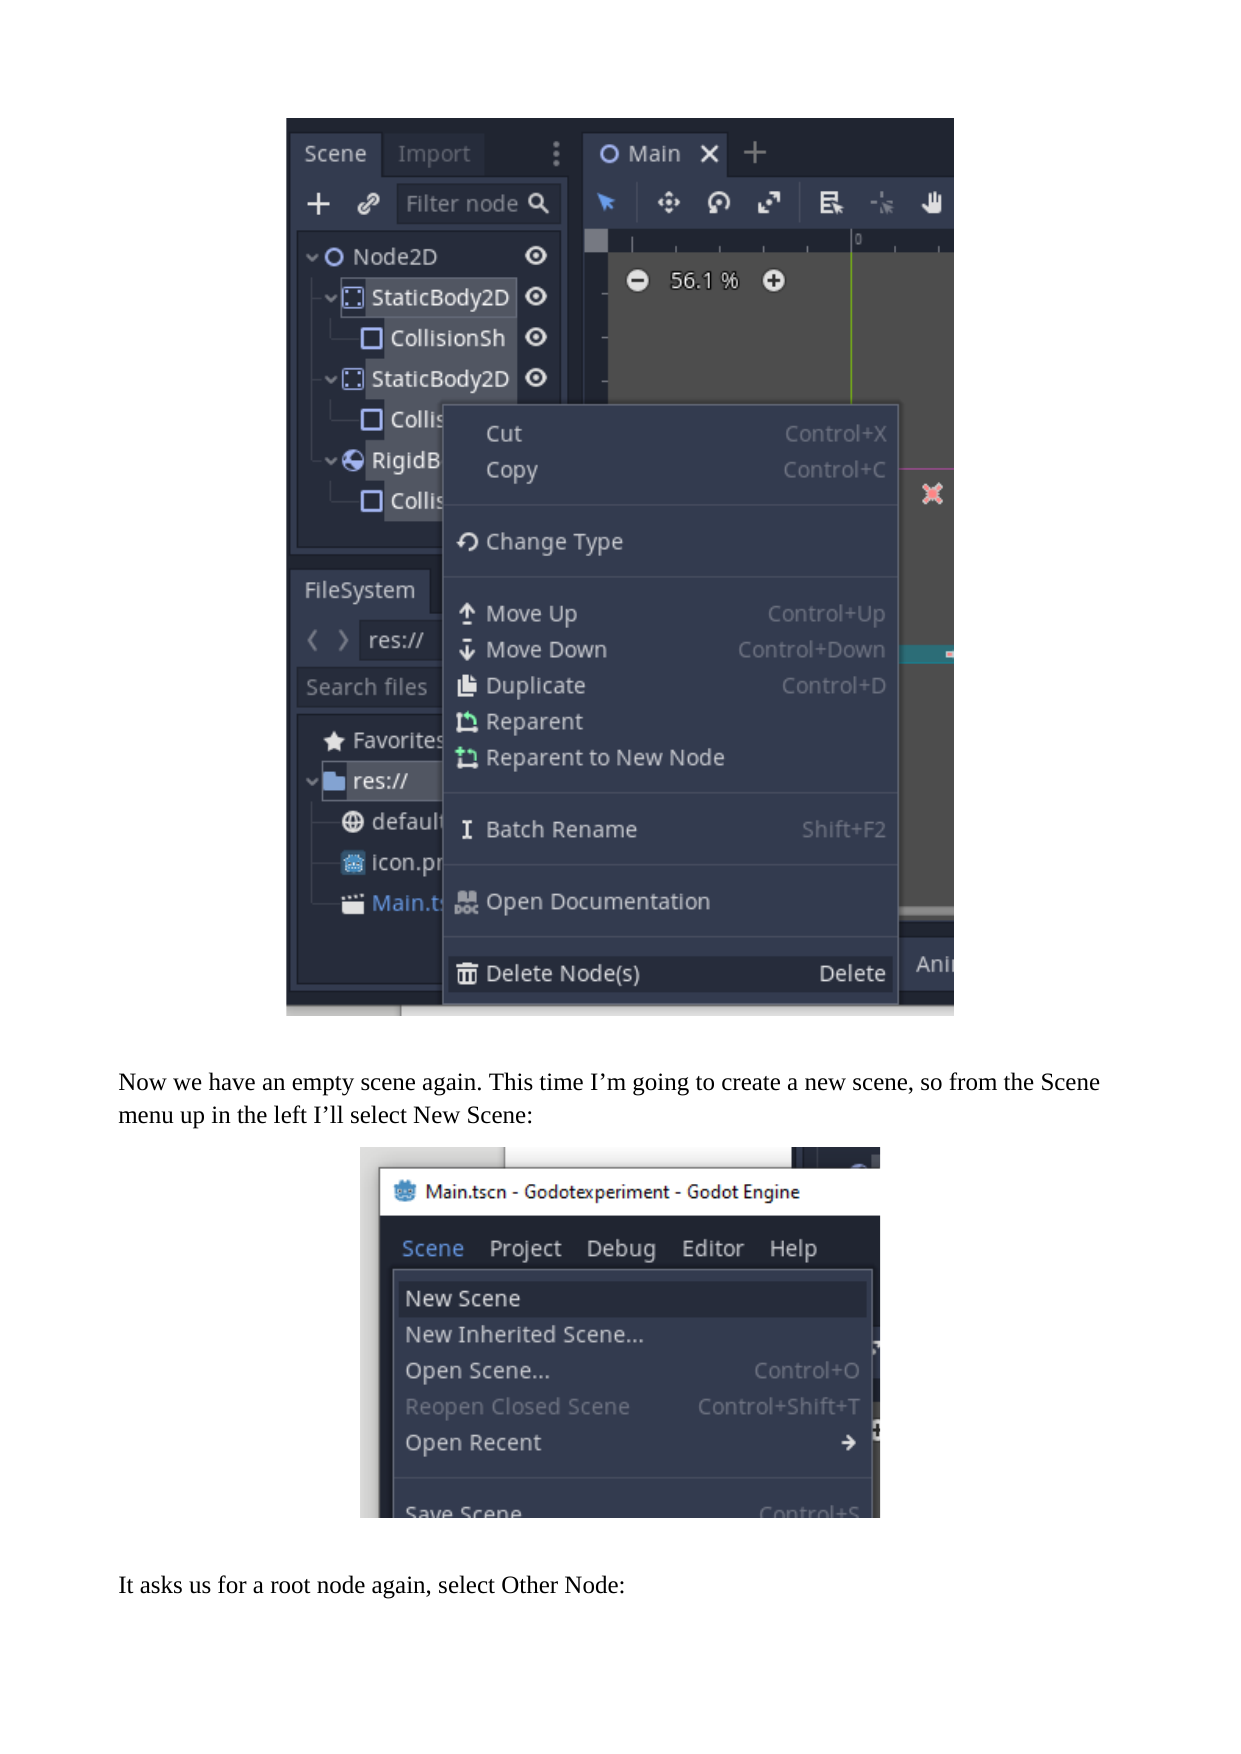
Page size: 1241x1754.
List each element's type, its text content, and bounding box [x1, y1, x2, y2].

text It asks us for a root node again, select Other Node: [118, 1570, 1122, 1598]
picture [360, 1147, 881, 1518]
text Now we have an empty scene again. This time I’m going to create a new scene, so from the Scene menu up in the left I’ll select New Scene: [118, 1067, 1122, 1129]
picture [286, 118, 954, 1016]
